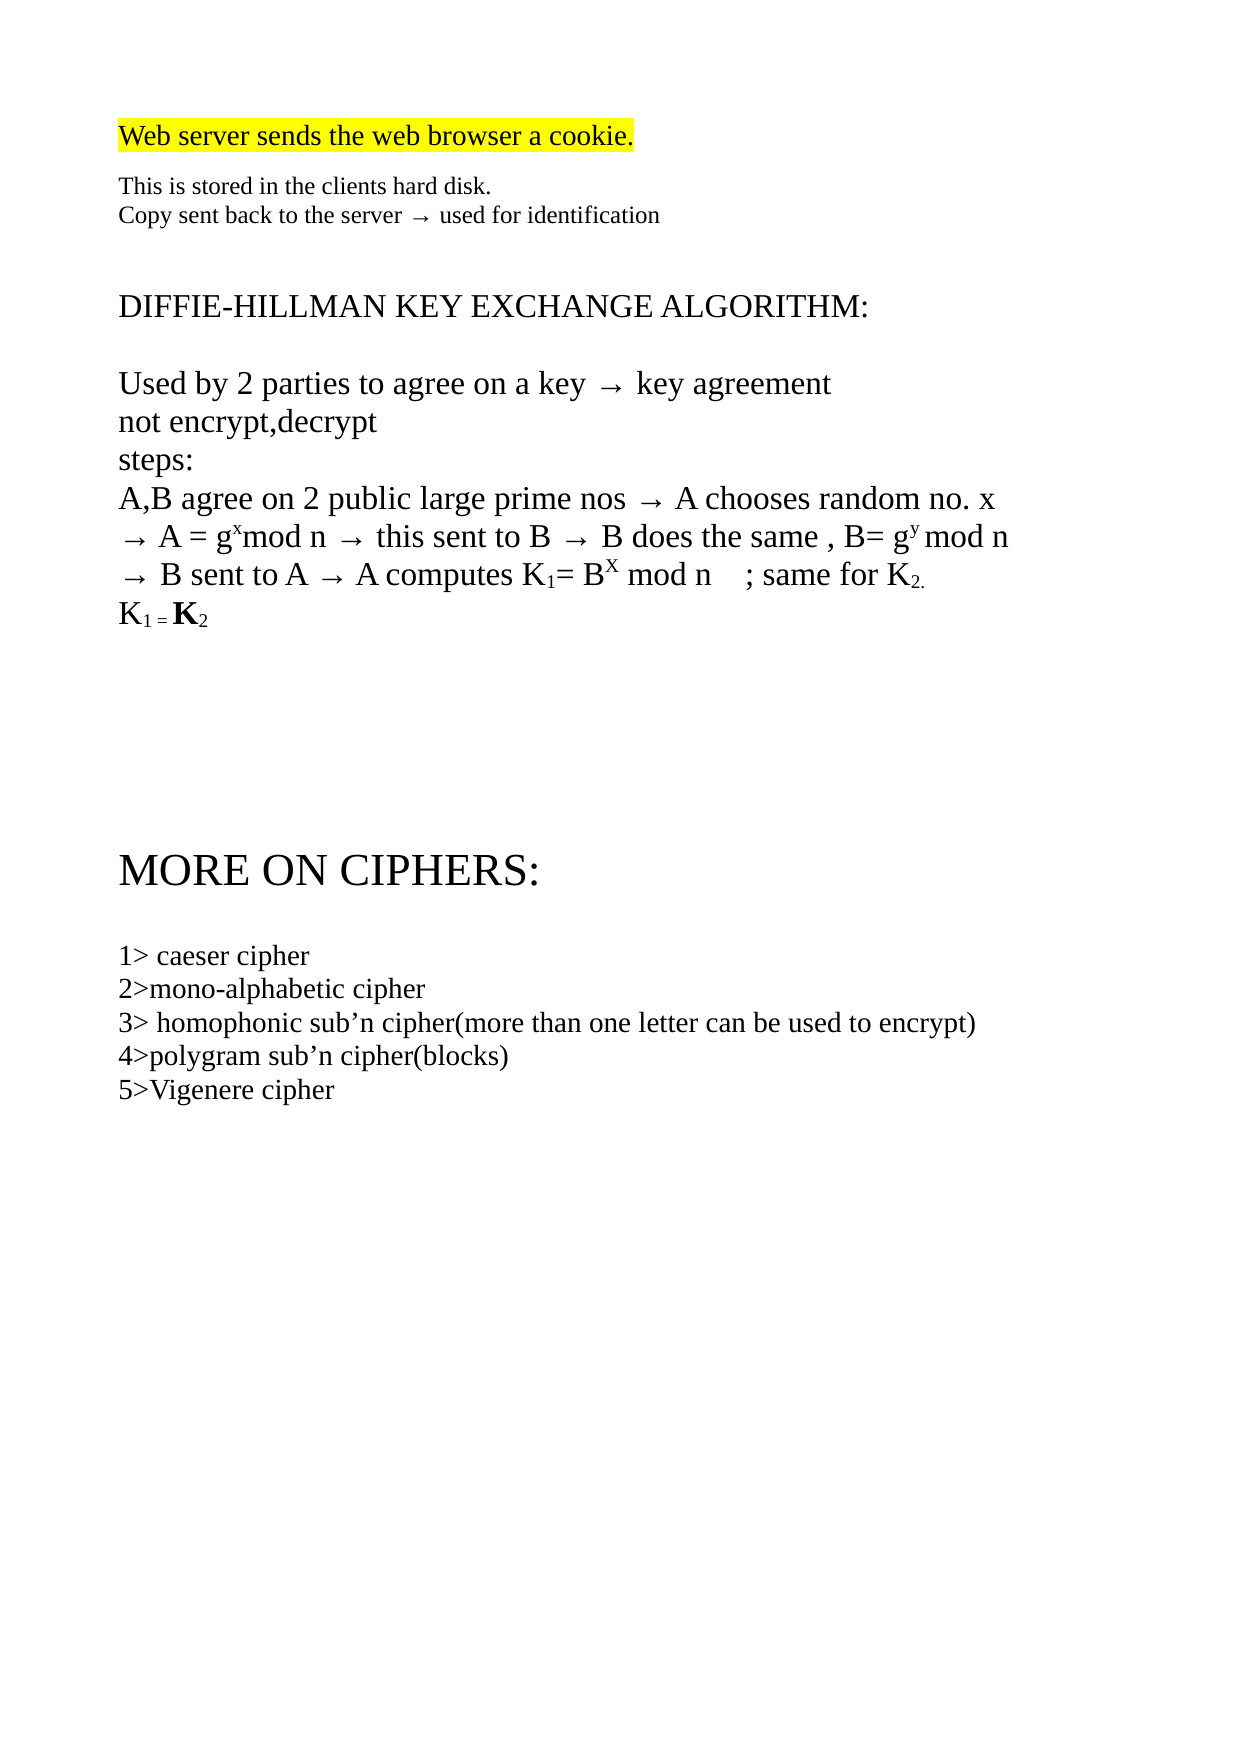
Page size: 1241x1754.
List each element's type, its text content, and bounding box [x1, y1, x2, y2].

text → B sent to A → A computes K1= BX mod n ; same for K2. [118, 554, 1122, 593]
text DIFFIE-HILLMAN KEY EXCHANGE ALGORITHM: [118, 286, 1122, 363]
text 5>Vigenere cipher [118, 1072, 1122, 1106]
text not encrypt,decrypt [118, 401, 1122, 439]
text Web server sends the web browser a cookie. [118, 118, 1122, 152]
text MORE ON CIPHERS: [118, 842, 1122, 895]
text 4>polygram sub’n cipher(blocks) [118, 1038, 1122, 1072]
text → A = gxmod n → this sent to B → B does the same , B= gy mod n [118, 516, 1122, 554]
text A,B agree on 2 public large prime nos → A chooses random no. x [118, 478, 1122, 516]
text 2>mono-alphabetic cipher [118, 971, 1122, 1005]
text steps: [118, 439, 1122, 478]
text 1> caeser cipher [118, 938, 1122, 971]
text K1 = K2 [118, 593, 1122, 631]
text 3> homophonic sub’n cipher(more than one letter can be used to encrypt) [118, 1005, 1122, 1038]
text Copy sent back to the server → used for identification [118, 200, 1122, 229]
text Used by 2 parties to agree on a key → key agreement [118, 363, 1122, 401]
text This is stored in the clients hard disk. [118, 171, 1122, 200]
